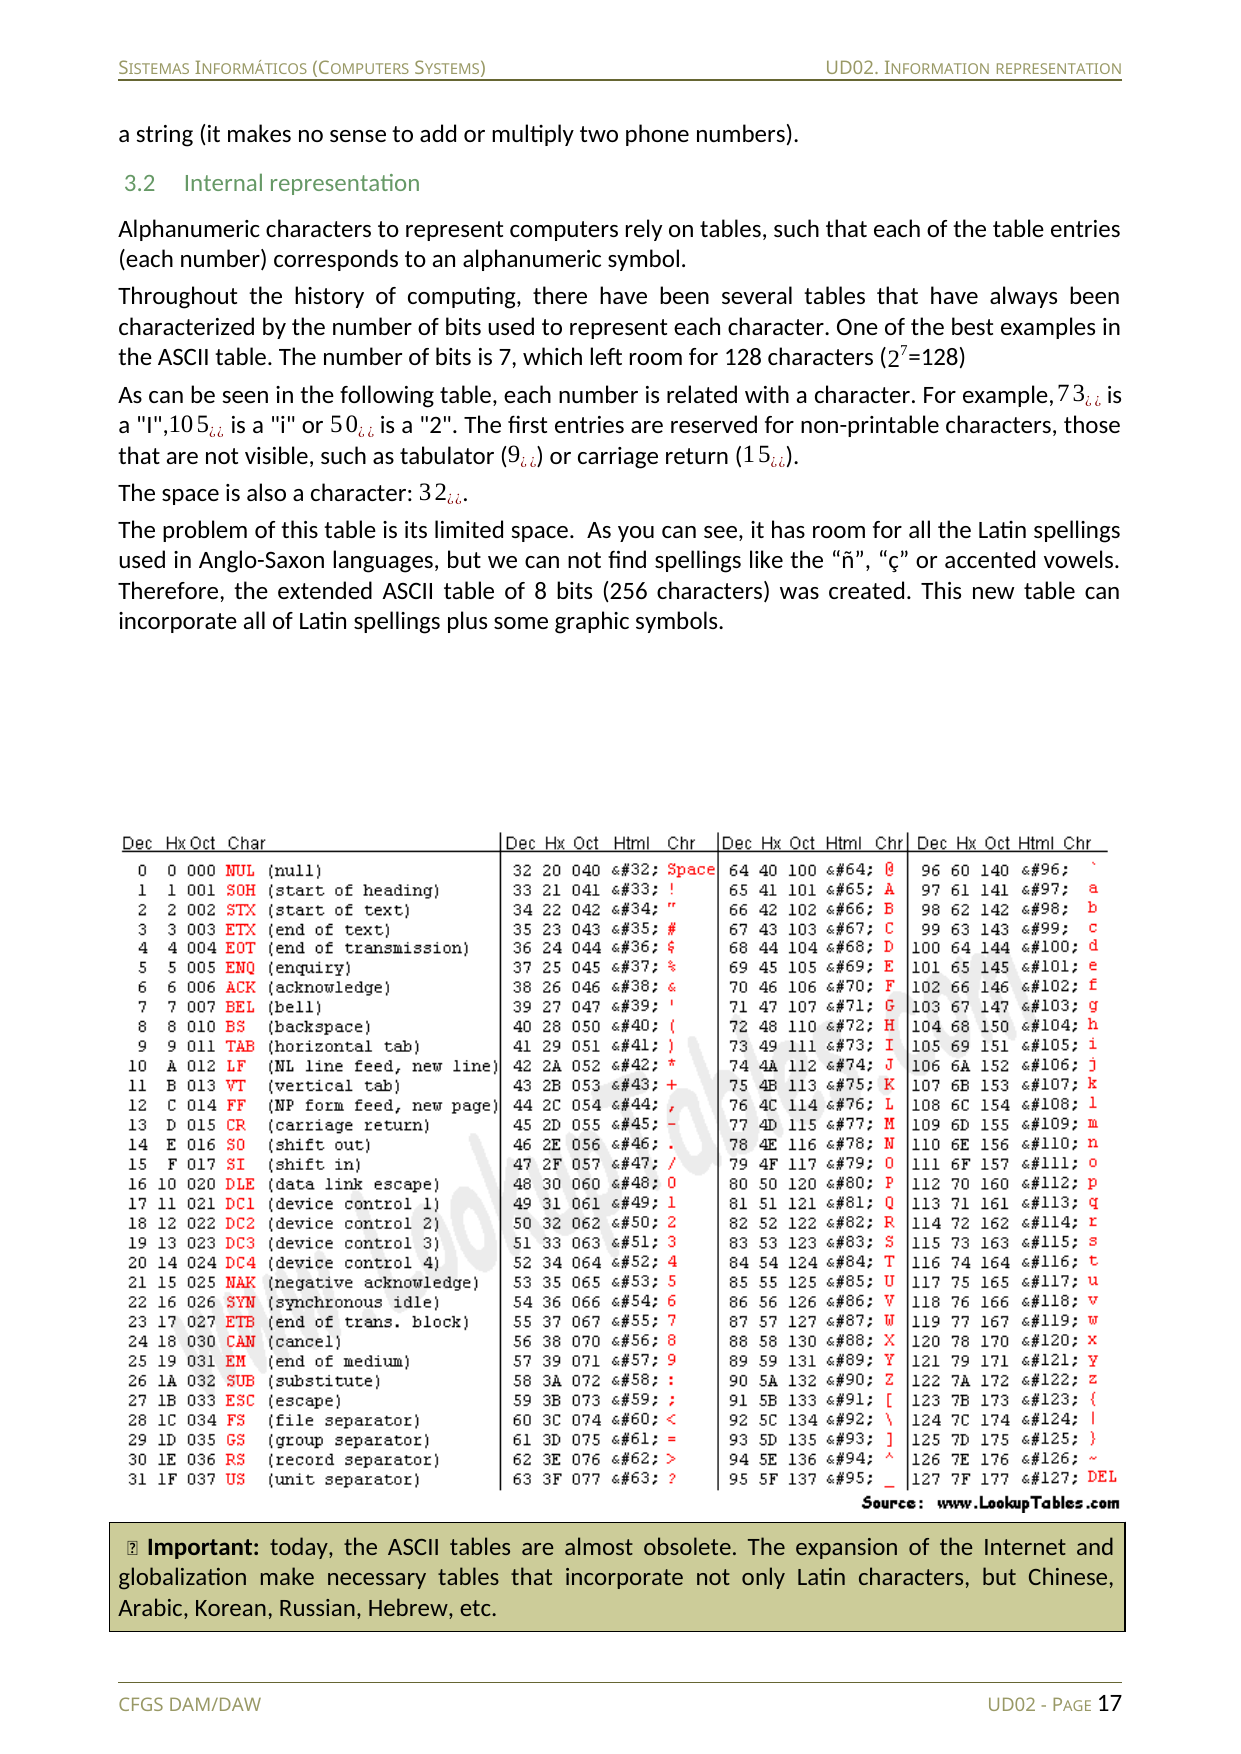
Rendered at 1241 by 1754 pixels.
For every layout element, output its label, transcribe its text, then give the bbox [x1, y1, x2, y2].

text As can be seen in the following table, each number is related with a character. For example, is a "I", is a "i" or is a "2". The first entries are reserved for non-printable characters, those that are not visible, such as tabulator () or carriage return (). [118, 379, 1122, 470]
text 📖 Important: today, the ASCII tables are almost obsolete. The expansion of the Internet and globalization make necessary tables that incorporate not only Latin characters, but Chinese, Arabic, Korean, Russian, Hebrew, etc. [110, 1523, 1124, 1631]
subtitle Internal representation [118, 167, 1122, 198]
text Throughout the history of computing, there have been several tables that have always been characterized by the number of bits used to represent each character. One of the best examples in the ASCII table. The number of bits is 7, which left room for 128 characters (=128) [118, 280, 1122, 372]
text The space is also a character: . [118, 477, 1122, 507]
picture [118, 827, 1122, 1513]
text a string (it makes no sense to add or multiply two phone numbers). [118, 118, 1122, 148]
text Alphanumeric characters to represent computers rely on tables, such that each of the table entries (each number) corresponds to an alphanumeric symbol. [118, 213, 1122, 274]
text The problem of this table is its limited space. As you can see, it has room for all the Latin spellings used in Anglo-Saxon languages, but we can not find spellings like the “ñ”, “ç” or accented vowels. Therefore, the extended ASCII table of 8 bits (256 characters) was created. This new table can incorporate all of Latin spellings plus some graphic symbols. [118, 514, 1122, 636]
